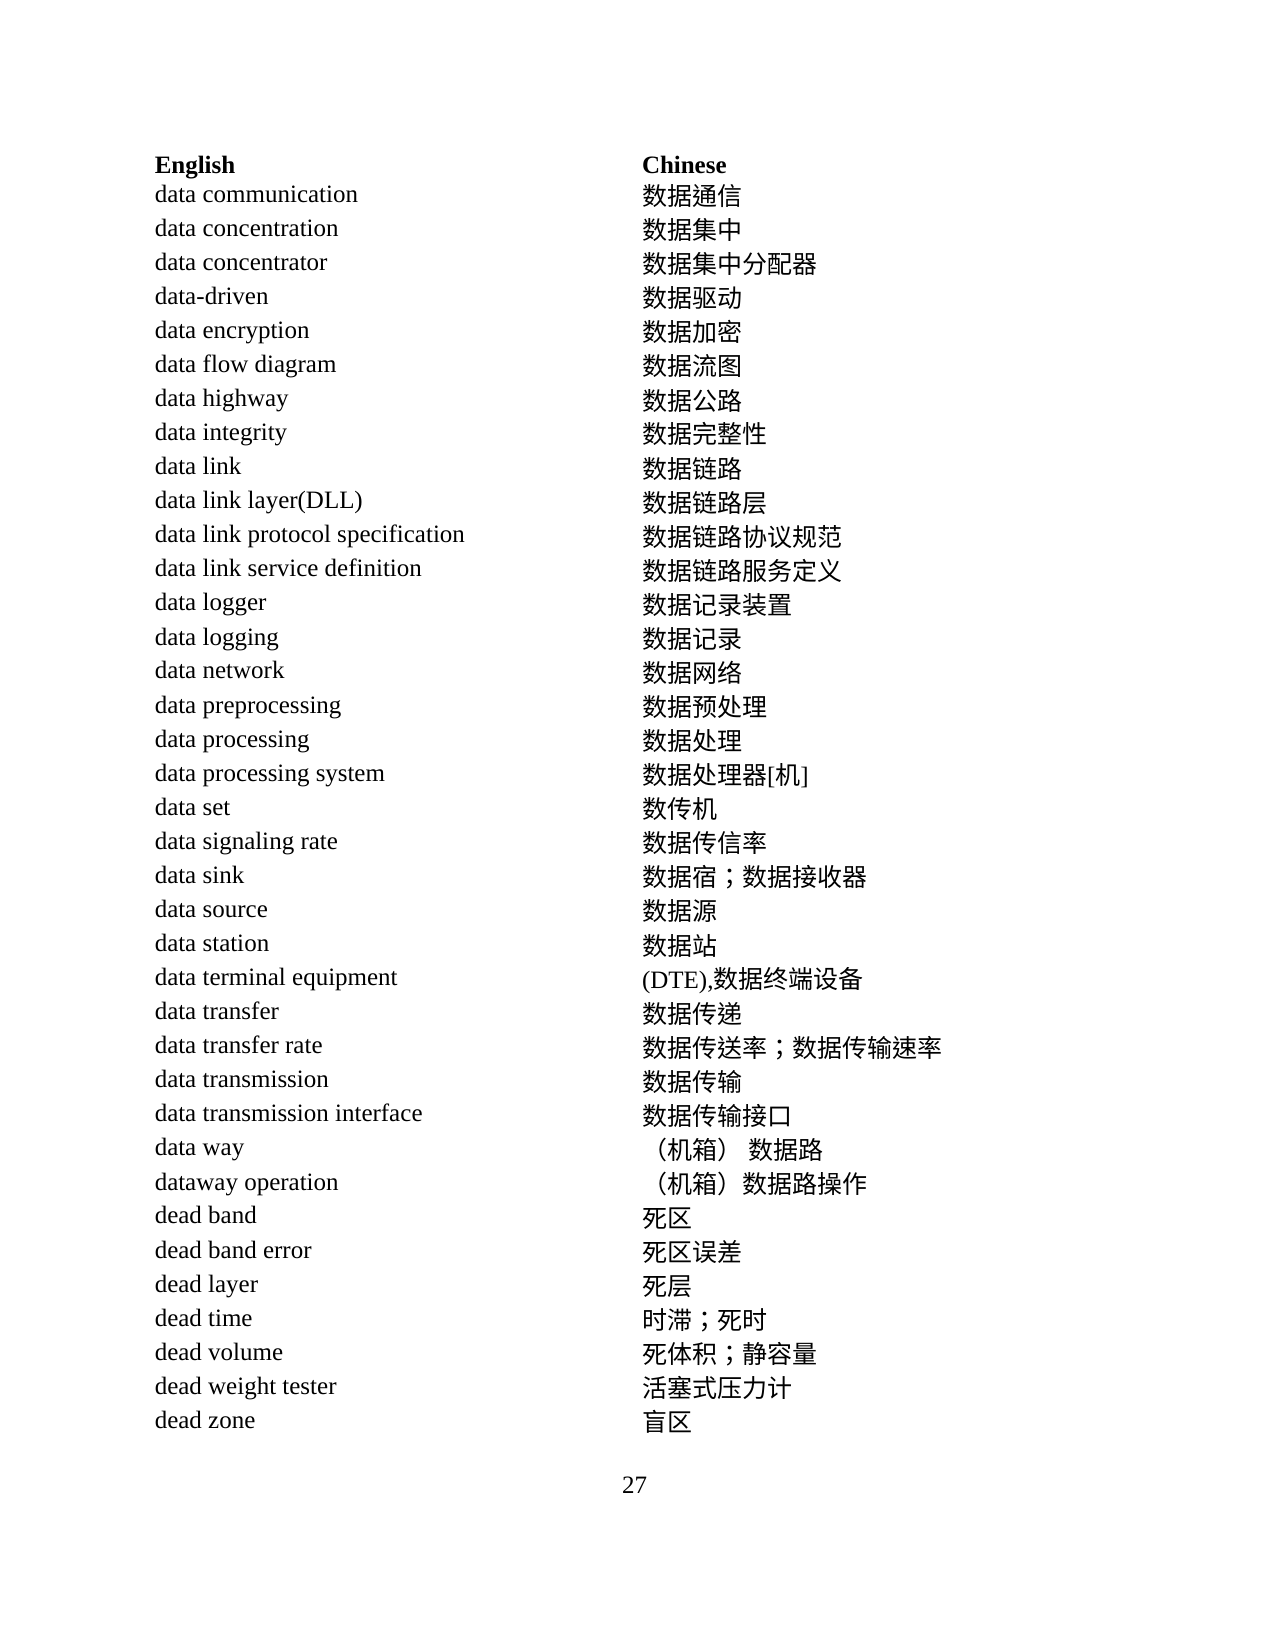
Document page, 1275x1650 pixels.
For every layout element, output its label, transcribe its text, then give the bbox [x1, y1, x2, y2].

table_cell data communication [150, 179, 637, 213]
table_cell data preprocessing [150, 690, 637, 724]
table_cell 数据传信率 [638, 826, 1125, 860]
table_cell （机箱） 数据路 [638, 1133, 1125, 1167]
table_cell 数据集中 [638, 213, 1125, 247]
table_cell 数据源 [638, 894, 1125, 928]
table_cell data signaling rate [150, 826, 637, 860]
table_cell data station [150, 928, 637, 962]
table_cell data source [150, 894, 637, 928]
table_cell 死区 [638, 1201, 1125, 1235]
table_cell data link service definition [150, 554, 637, 587]
table_cell dead weight tester [150, 1371, 637, 1405]
table_cell 死区误差 [638, 1235, 1125, 1269]
table_cell 数据集中分配器 [638, 247, 1125, 281]
table_cell (DTE),数据终端设备 [638, 962, 1125, 996]
table_cell data transfer rate [150, 1030, 637, 1064]
table_cell data logger [150, 588, 637, 622]
table_cell data link [150, 451, 637, 485]
table_cell data transmission interface [150, 1099, 637, 1132]
table_cell data transfer [150, 996, 637, 1030]
table_cell 数据处理器[机] [638, 758, 1125, 792]
table_cell dataway operation [150, 1167, 637, 1201]
table_cell 数据链路协议规范 [638, 519, 1125, 553]
table_cell data processing system [150, 758, 637, 792]
table_cell data set [150, 792, 637, 826]
table_cell 数据预处理 [638, 690, 1125, 724]
table_cell data concentrator [150, 247, 637, 281]
table_cell 数据链路层 [638, 485, 1125, 519]
table_cell 数据传输 [638, 1064, 1125, 1098]
table_cell 数据处理 [638, 724, 1125, 758]
table_cell data way [150, 1133, 637, 1167]
table_cell 数据流图 [638, 349, 1125, 383]
table_cell data link protocol specification [150, 519, 637, 553]
table_cell 数据公路 [638, 383, 1125, 417]
table_cell data-driven [150, 281, 637, 315]
table_header Chinese [638, 150, 1125, 179]
table_cell 活塞式压力计 [638, 1371, 1125, 1405]
table_cell data highway [150, 383, 637, 417]
table_cell 盲区 [638, 1405, 1125, 1439]
table_cell 数据加密 [638, 315, 1125, 349]
table_cell 数据完整性 [638, 417, 1125, 451]
table_cell dead layer [150, 1269, 637, 1303]
table_cell dead time [150, 1303, 637, 1337]
table_cell dead zone [150, 1405, 637, 1439]
table_cell dead band error [150, 1235, 637, 1269]
table_cell data flow diagram [150, 349, 637, 383]
table_cell 死体积；静容量 [638, 1337, 1125, 1371]
table_cell 数传机 [638, 792, 1125, 826]
table_cell dead band [150, 1201, 637, 1235]
table_cell 死层 [638, 1269, 1125, 1303]
table_cell data sink [150, 860, 637, 894]
table_cell data processing [150, 724, 637, 758]
table_cell data link layer(DLL) [150, 485, 637, 519]
table_cell data encryption [150, 315, 637, 349]
table_cell 数据链路 [638, 451, 1125, 485]
table_cell 数据驱动 [638, 281, 1125, 315]
table_cell 数据链路服务定义 [638, 554, 1125, 587]
table_cell data concentration [150, 213, 637, 247]
table_cell dead volume [150, 1337, 637, 1371]
table_cell data logging [150, 622, 637, 656]
table_cell 数据记录 [638, 622, 1125, 656]
table_cell 数据传递 [638, 996, 1125, 1030]
table_cell data integrity [150, 417, 637, 451]
table_cell 数据站 [638, 928, 1125, 962]
table_cell data network [150, 656, 637, 690]
table_cell 数据传送率；数据传输速率 [638, 1030, 1125, 1064]
table_header English [150, 150, 637, 179]
table_cell data terminal equipment [150, 962, 637, 996]
table_cell 数据通信 [638, 179, 1125, 213]
table_cell 数据网络 [638, 656, 1125, 690]
table_cell 数据传输接口 [638, 1099, 1125, 1132]
table_cell （机箱）数据路操作 [638, 1167, 1125, 1201]
table_cell data transmission [150, 1064, 637, 1098]
table_cell 时滞；死时 [638, 1303, 1125, 1337]
table_cell 数据宿；数据接收器 [638, 860, 1125, 894]
table_cell 数据记录装置 [638, 588, 1125, 622]
